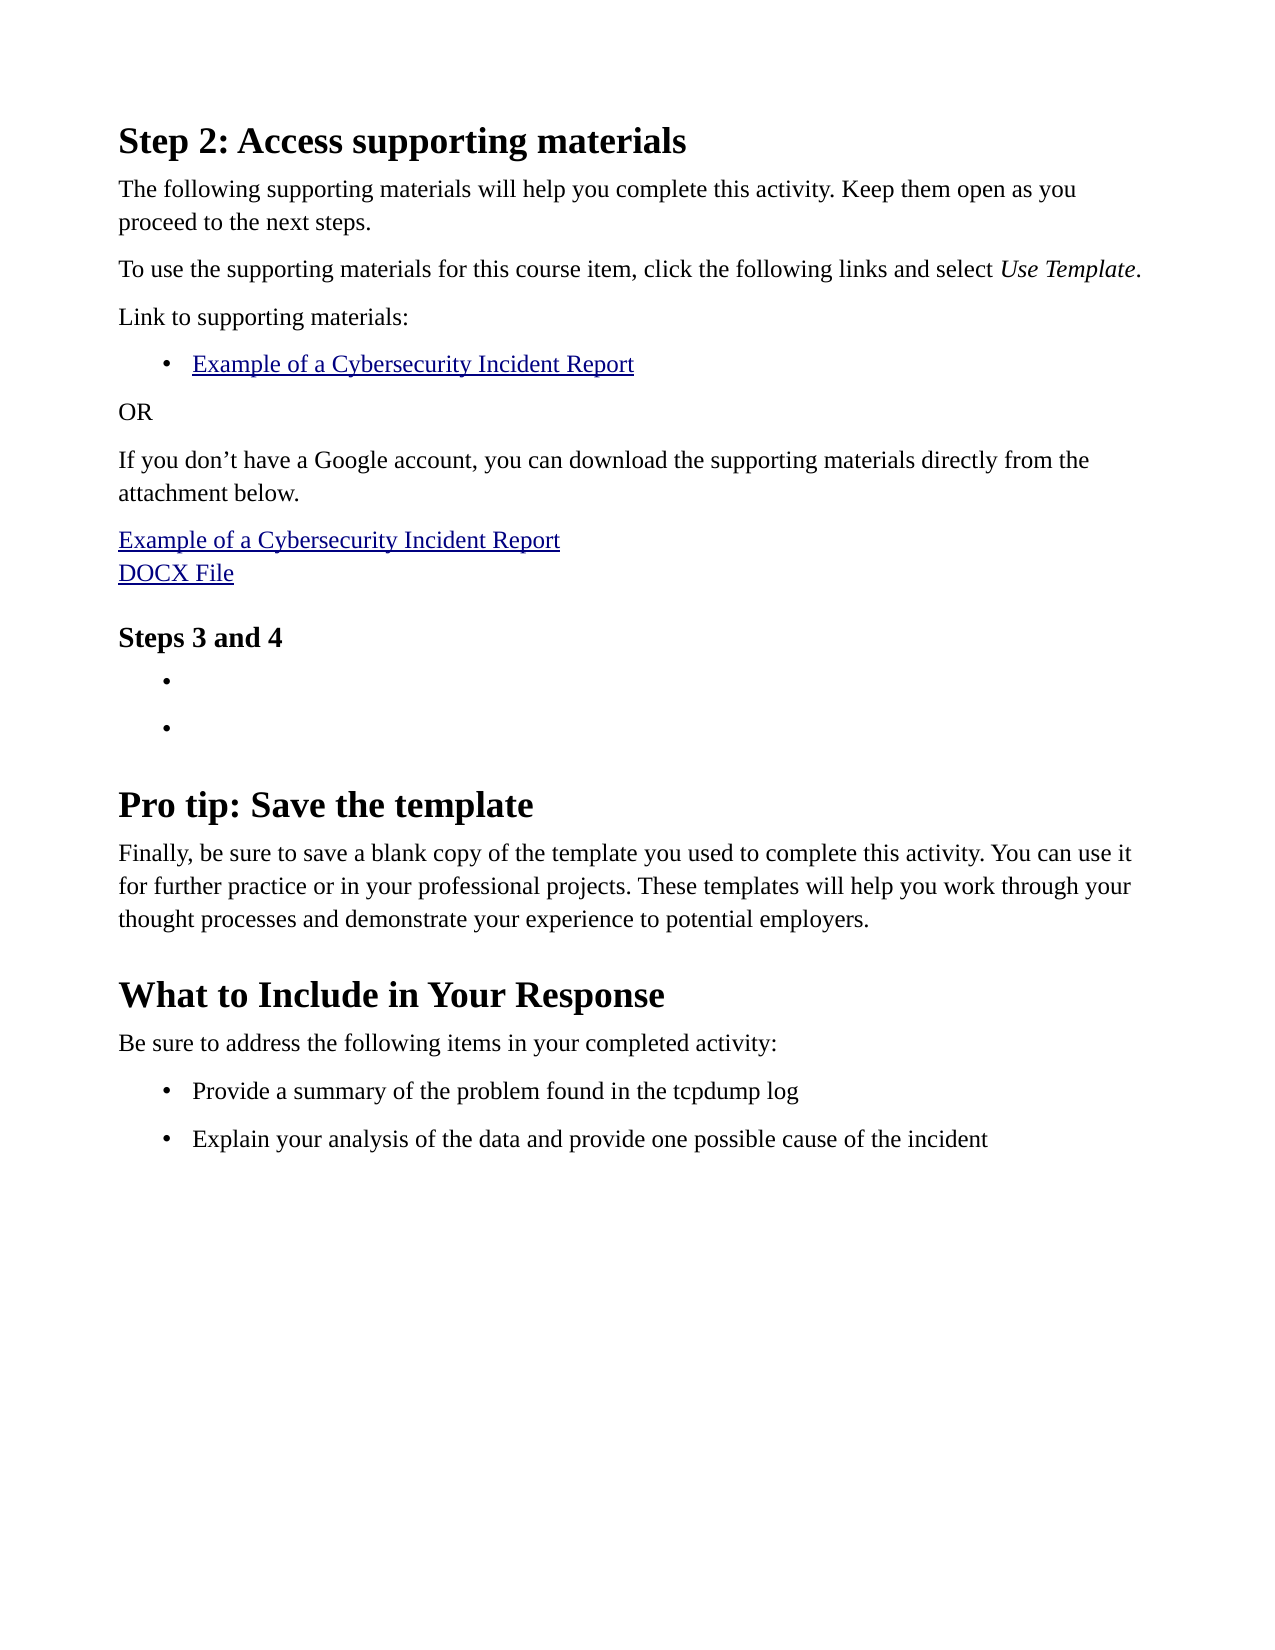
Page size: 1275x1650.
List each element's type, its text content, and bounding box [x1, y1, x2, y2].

text To use the supporting materials for this course item, click the following links and select Use Template. [118, 254, 1157, 283]
text OR [118, 397, 1157, 426]
text Example of a Cybersecurity Incident Report [118, 525, 1157, 554]
list Explain your analysis of the data and provide one possible cause of the incident [162, 1124, 1157, 1152]
text Finally, be sure to save a blank copy of the template you used to complete this activity. You can use it for further practice or in your professional projects. These templates will help you work through your thought processes and demonstrate your experience to potential employers. [118, 838, 1157, 933]
subtitle What to Include in Your Response [118, 973, 1157, 1016]
list Example of a Cybersecurity Incident Report [162, 349, 1157, 378]
subtitle Steps 3 and 4 [118, 621, 1157, 654]
subtitle Pro tip: Save the template [118, 783, 1157, 826]
subtitle Step 2: Access supporting materials [118, 118, 1157, 161]
list Provide a summary of the problem found in the tcpdump log [162, 1076, 1157, 1105]
text If you don’t have a Google account, you can download the supporting materials directly from the attachment below. [118, 445, 1157, 507]
text Be sure to address the following items in your completed activity: [118, 1028, 1157, 1057]
text Link to supporting materials: [118, 302, 1157, 331]
text The following supporting materials will help you complete this activity. Keep them open as you proceed to the next steps. [118, 174, 1157, 236]
text DOCX File [118, 558, 1157, 587]
